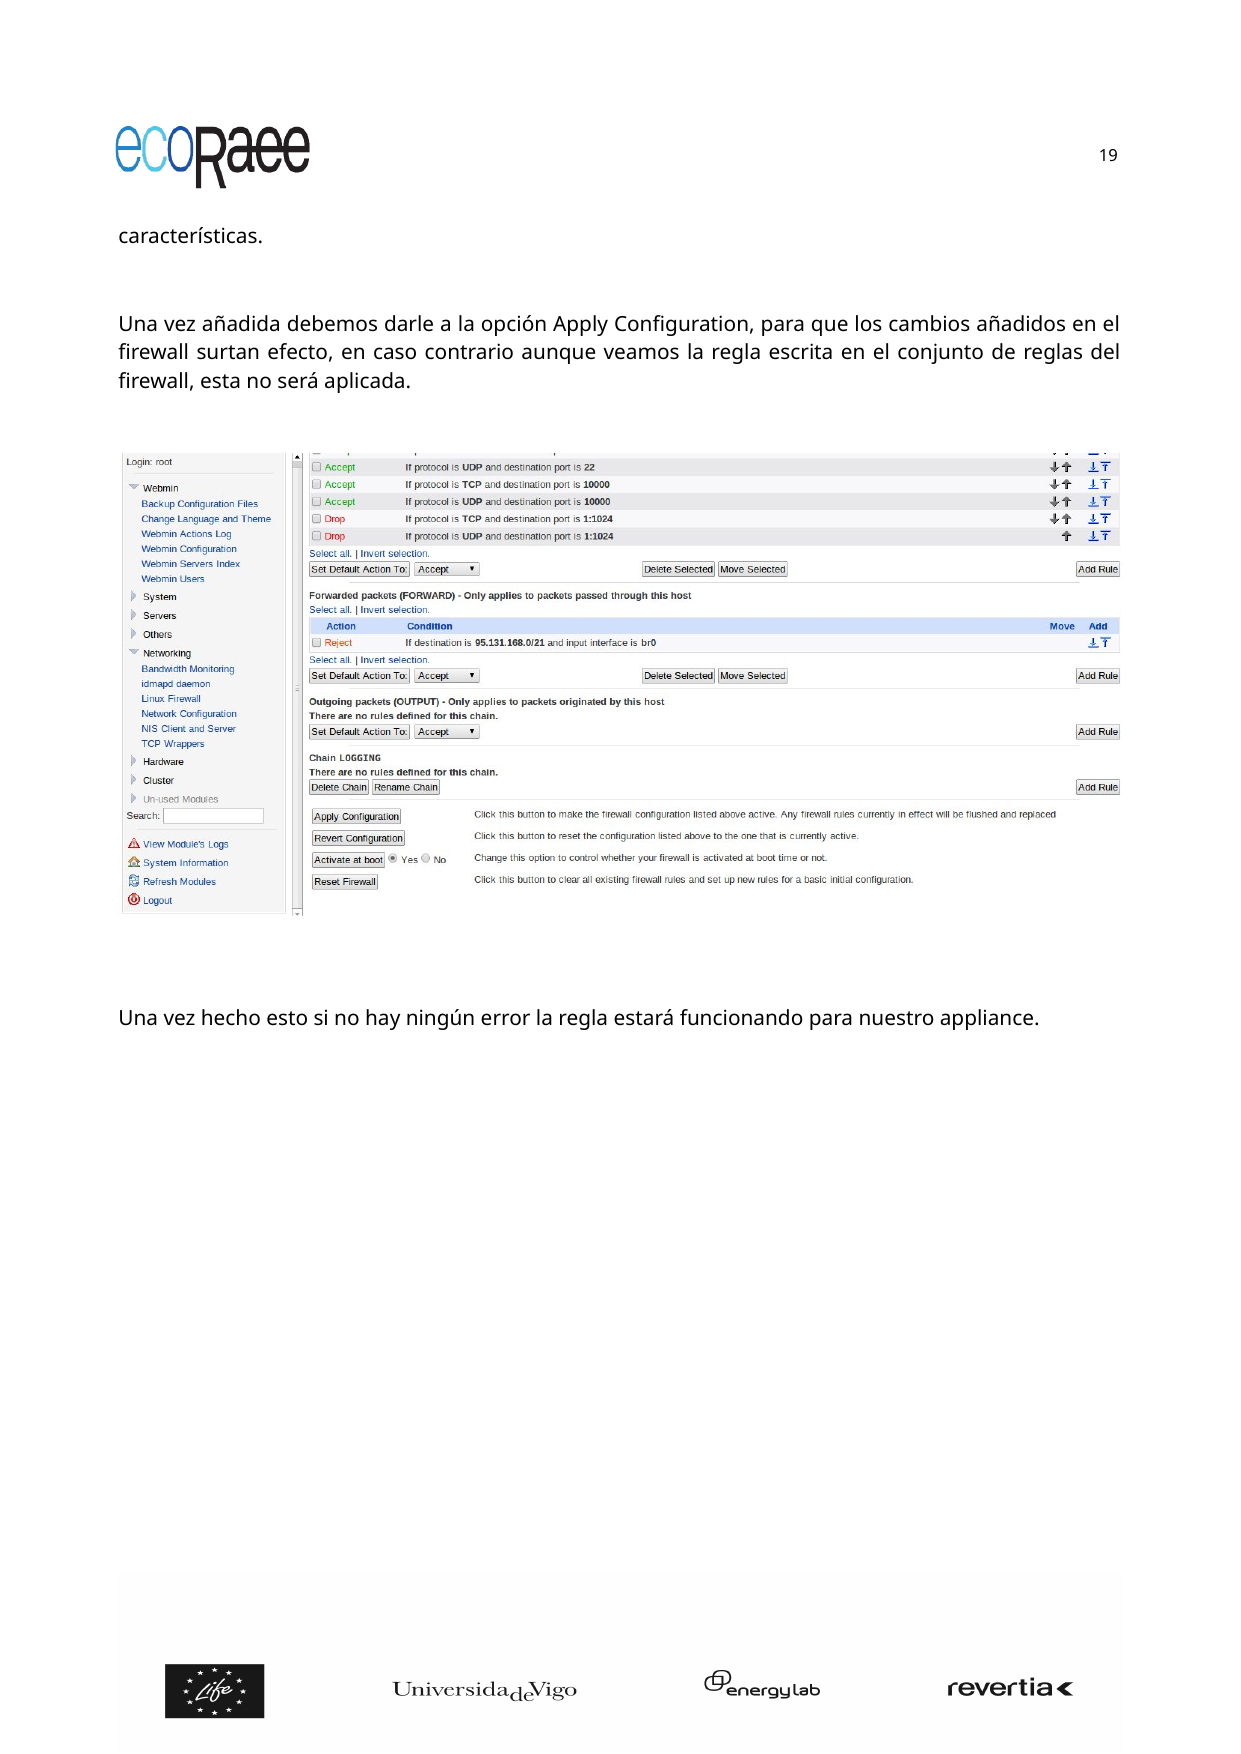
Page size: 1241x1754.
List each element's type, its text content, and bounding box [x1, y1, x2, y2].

text Una vez añadida debemos darle a la opción Apply Configuration, para que los cambios añadidos en el firewall surtan efecto, en caso contrario aunque veamos la regla escrita en el conjunto de reglas del firewall, esta no será aplicada. [118, 309, 1122, 394]
text características. [118, 221, 1122, 250]
picture [118, 453, 1122, 916]
picture [114, 124, 311, 190]
picture [117, 1574, 1122, 1754]
text Una vez hecho esto si no hay ningún error la regla estará funcionando para nuestro appliance. [118, 1003, 1122, 1031]
